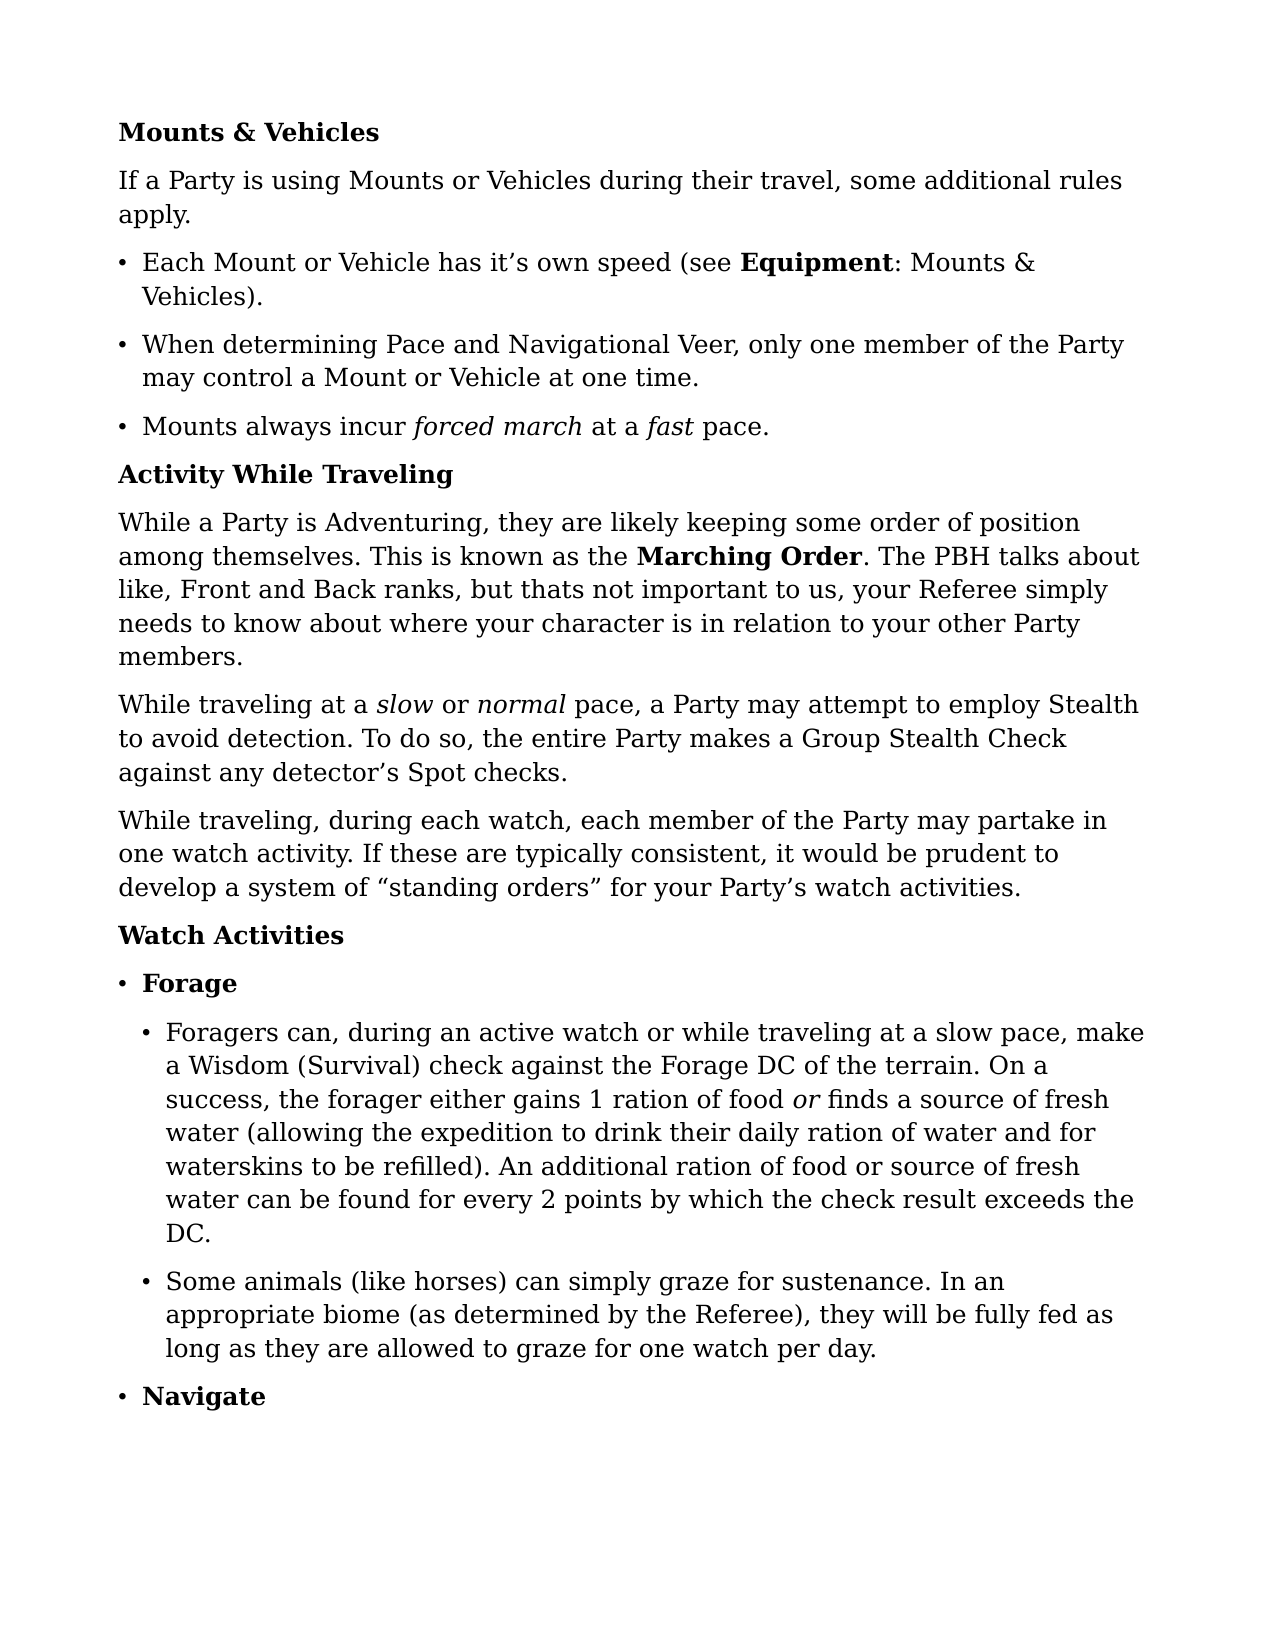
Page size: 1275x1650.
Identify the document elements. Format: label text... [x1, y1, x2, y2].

text Watch Activities [118, 921, 1157, 950]
list Some animals (like horses) can simply graze for sustenance. In an appropriate biome (as determined by the Referee), they will be fully fed as long as they are allowed to graze for one watch per day. [142, 1267, 1157, 1363]
text Mounts & Vehicles [118, 118, 1157, 147]
text While traveling at a slow or normal pace, a Party may attempt to employ Stealth to avoid detection. To do so, the entire Party makes a Group Stealth Check against any detector’s Spot checks. [118, 691, 1157, 787]
list Each Mount or Vehicle has it’s own speed (see Equipment: Mounts & Vehicles). [118, 248, 1157, 311]
list Foragers can, during an active watch or while traveling at a slow pace, make a Wisdom (Survival) check against the Forage DC of the terrain. On a success, the forager either gains 1 ration of food or finds a source of fresh water (allowing the expedition to drink their daily ration of water and for waterskins to be refilled). An additional ration of food or source of fresh water can be found for every 2 points by which the check result exceeds the DC. [142, 1018, 1157, 1248]
text While traveling, during each watch, each member of the Party may partake in one watch activity. If these are typically consistent, it would be prudent to develop a system of “standing orders” for your Party’s watch activities. [118, 806, 1157, 902]
text While a Party is Adventuring, they are likely keeping some order of position among themselves. This is known as the Marching Order. The PBH talks about like, Front and Back ranks, but thats not important to us, your Referee simply needs to know about where your character is in relation to your other Party members. [118, 508, 1157, 672]
list Mounts always incur forced march at a fast pace. [118, 412, 1157, 441]
list Navigate [118, 1382, 1157, 1412]
list Forage [118, 969, 1157, 999]
text If a Party is using Mounts or Vehicles during their travel, some additional rules apply. [118, 166, 1157, 229]
list When determining Pace and Navigational Veer, only one member of the Party may control a Mount or Vehicle at one time. [118, 330, 1157, 393]
text Activity While Traveling [118, 460, 1157, 489]
